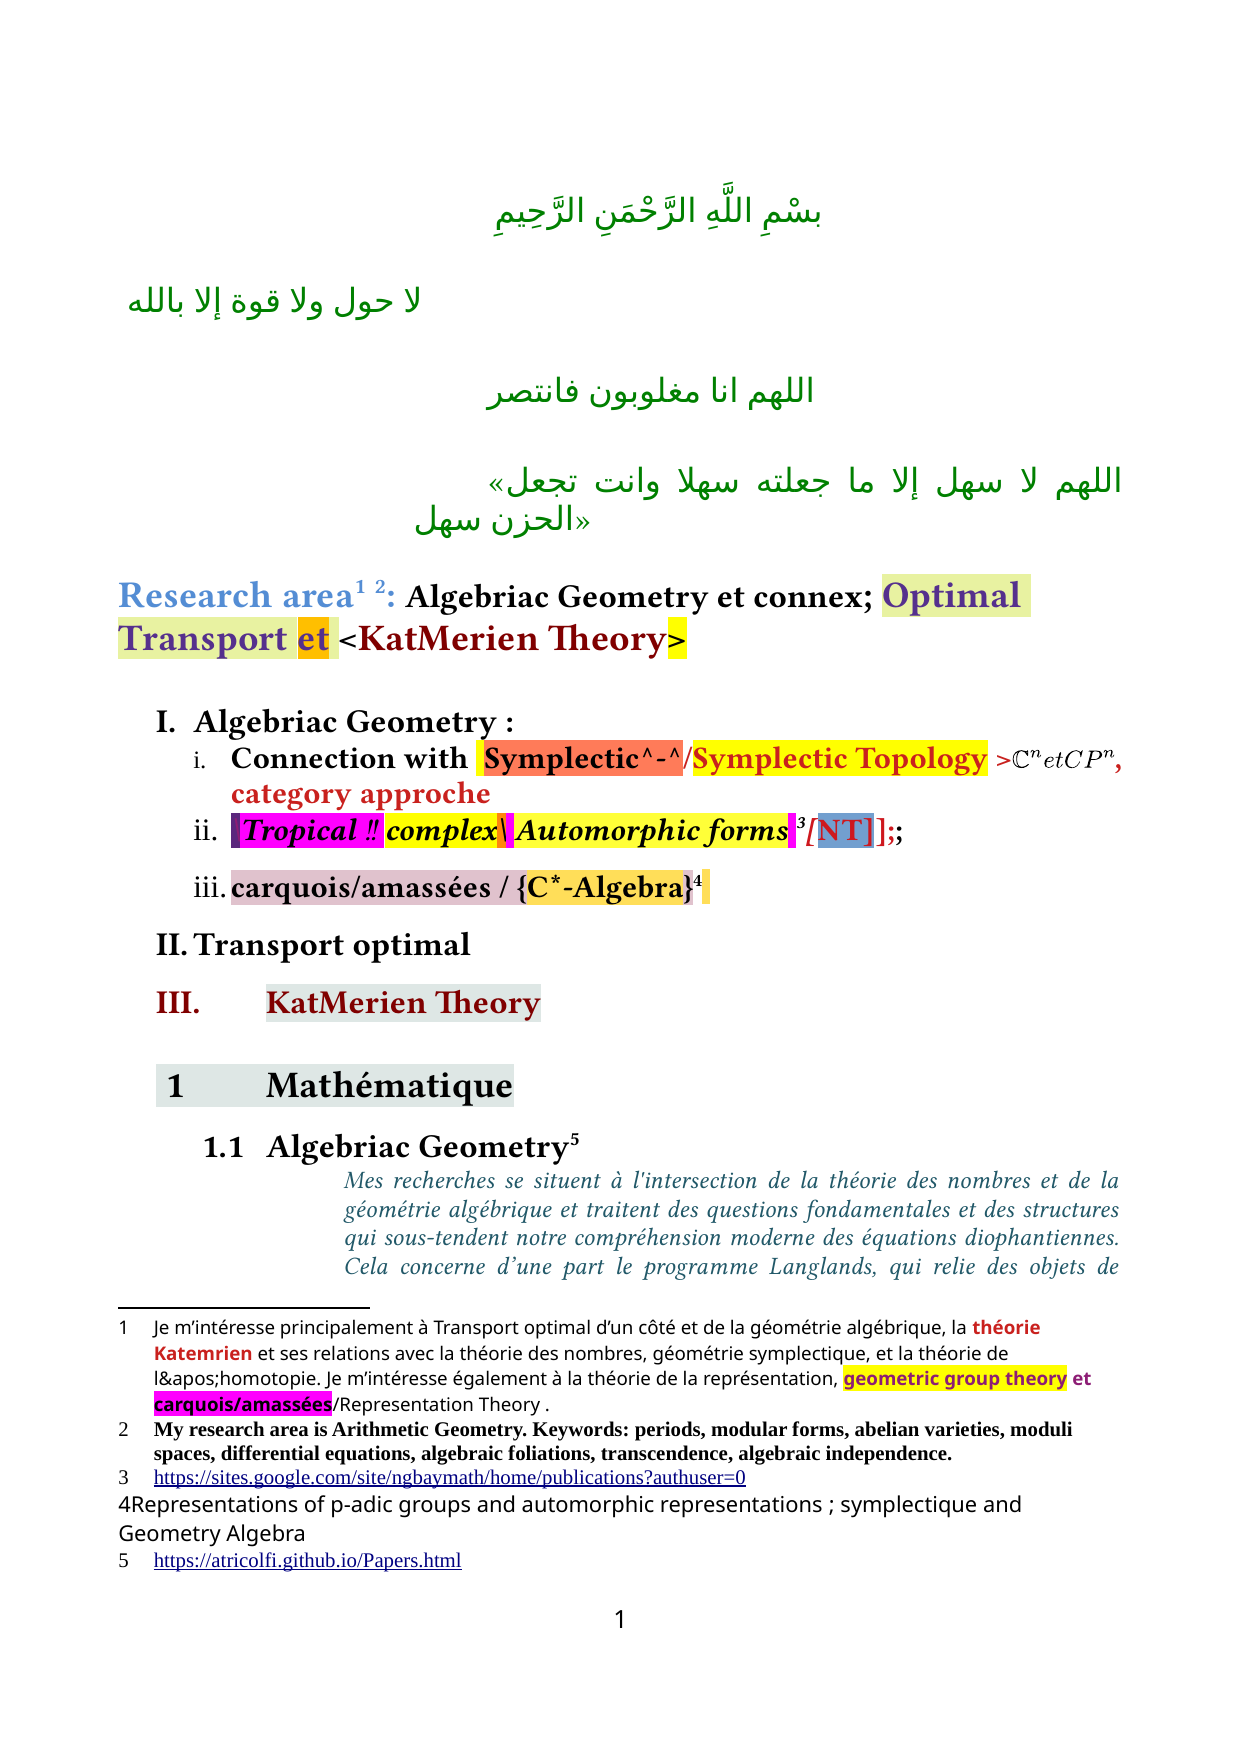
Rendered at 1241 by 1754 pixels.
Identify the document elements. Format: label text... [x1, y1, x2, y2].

list https://sites.google.com/site/ngbaymath/home/publications?authuser=0 [118, 1464, 1122, 1489]
list Algebriac Geometry [193, 1128, 1122, 1166]
list https://atricolfi.github.io/Papers.html [118, 1548, 1122, 1572]
list Mathématique [156, 1064, 1122, 1107]
text Je m’intéresse principalement à Transport optimal d’un côté et de la géométrie algébrique, la théorie Katemrien et ses relations avec la théorie des nombres, géométrie symplectique, et la théorie de l&apos;homotopie. Je m’intéresse également à la théorie de la représentation, geometric group theory et carquois/amassées/Representation Theory . [118, 1314, 1122, 1416]
list Transport optimal [156, 925, 1122, 963]
text My research area is Arithmetic Geometry. Keywords: periods, modular forms, abelian varieties, moduli spaces, differential equations, algebraic foliations, transcendence, algebraic independence. [118, 1416, 1122, 1464]
subtitle بسْمِ اللَّهِ الرَّحْمَنِ الرَّحِيمِ [118, 193, 1122, 231]
list carquois/amassées / {C*-Algebra} [193, 868, 1122, 905]
subtitle Mes recherches se situent à l'intersection de la théorie des nombres et de la géométrie algébrique et traitent des questions fondamentales et des structures qui sous-tendent notre compréhension moderne des équations diophantiennes. Cela concerne d’une part le programme Langlands, qui relie des objets de [343, 1166, 1122, 1280]
subtitle اللهم انا مغلوبون فانتصر [413, 373, 1122, 411]
list Representations of p-adic groups and automorphic representations ; symplectique and Geometry Algebra [118, 1489, 1122, 1548]
text Research area : Algebriac Geometry et connex; Optimal Transport et <KatMerien Theory> [118, 574, 1122, 659]
subtitle «اللهم لا سهل إلا ما جعلته سهلا وانت تجعل الحزن سهل» [413, 463, 1122, 539]
list Connection with Symplectic^-^/Symplectic Topology >, category approche [193, 740, 1122, 811]
list Algebriac Geometry : [156, 702, 1122, 740]
list \Tropical !! complex\ Automorphic forms [NT]];; [193, 811, 1122, 848]
subtitle لا حول ولا قوة إلا بالله [118, 283, 1122, 321]
list KatMerien Theory [156, 984, 1122, 1022]
